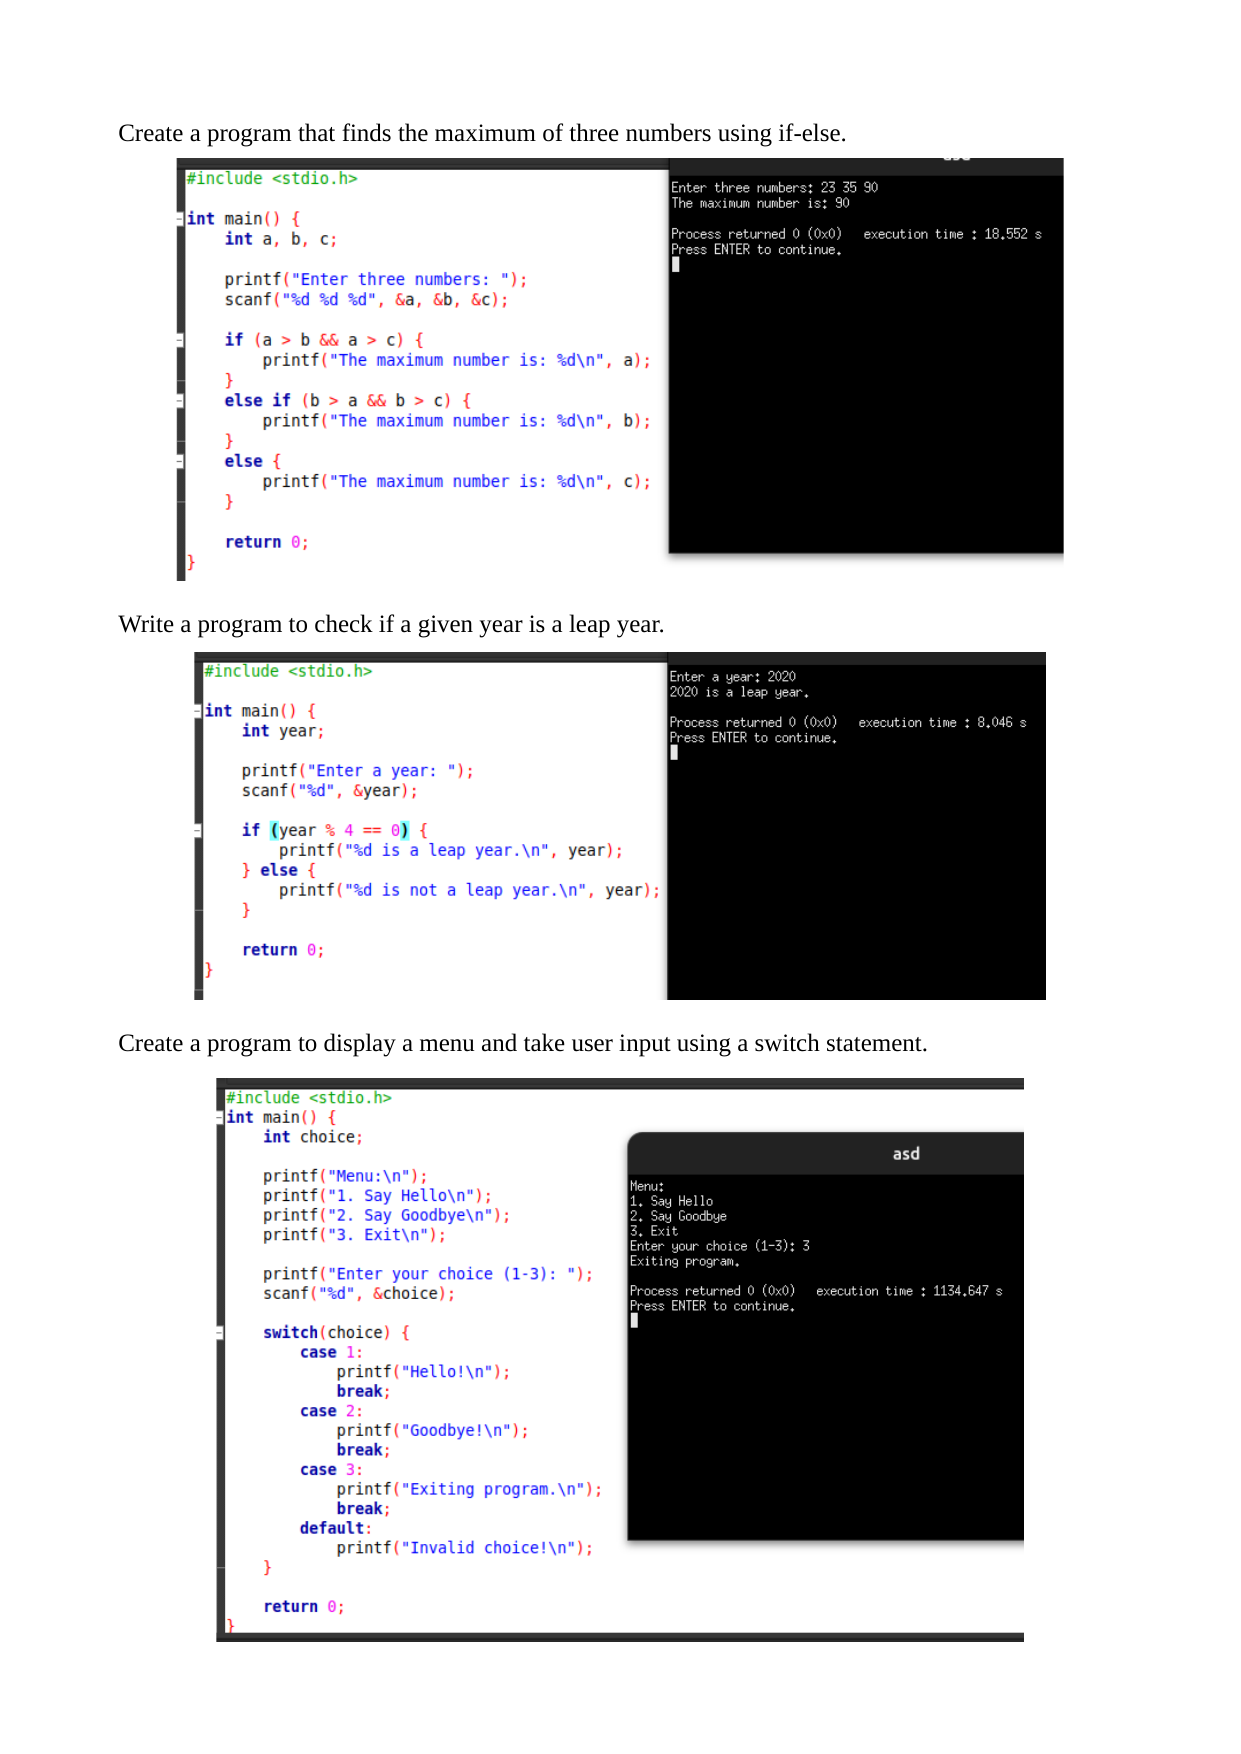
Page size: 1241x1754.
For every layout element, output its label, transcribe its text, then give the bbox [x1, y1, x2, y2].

text Create a program that finds the maximum of three numbers using if-else. [118, 118, 1122, 147]
picture [216, 1078, 1024, 1642]
picture [194, 652, 1046, 1000]
text Create a program to display a menu and take user input using a switch statement. [118, 1028, 1122, 1057]
picture [176, 158, 1064, 581]
text Write a program to check if a given year is a leap year. [118, 609, 1122, 638]
